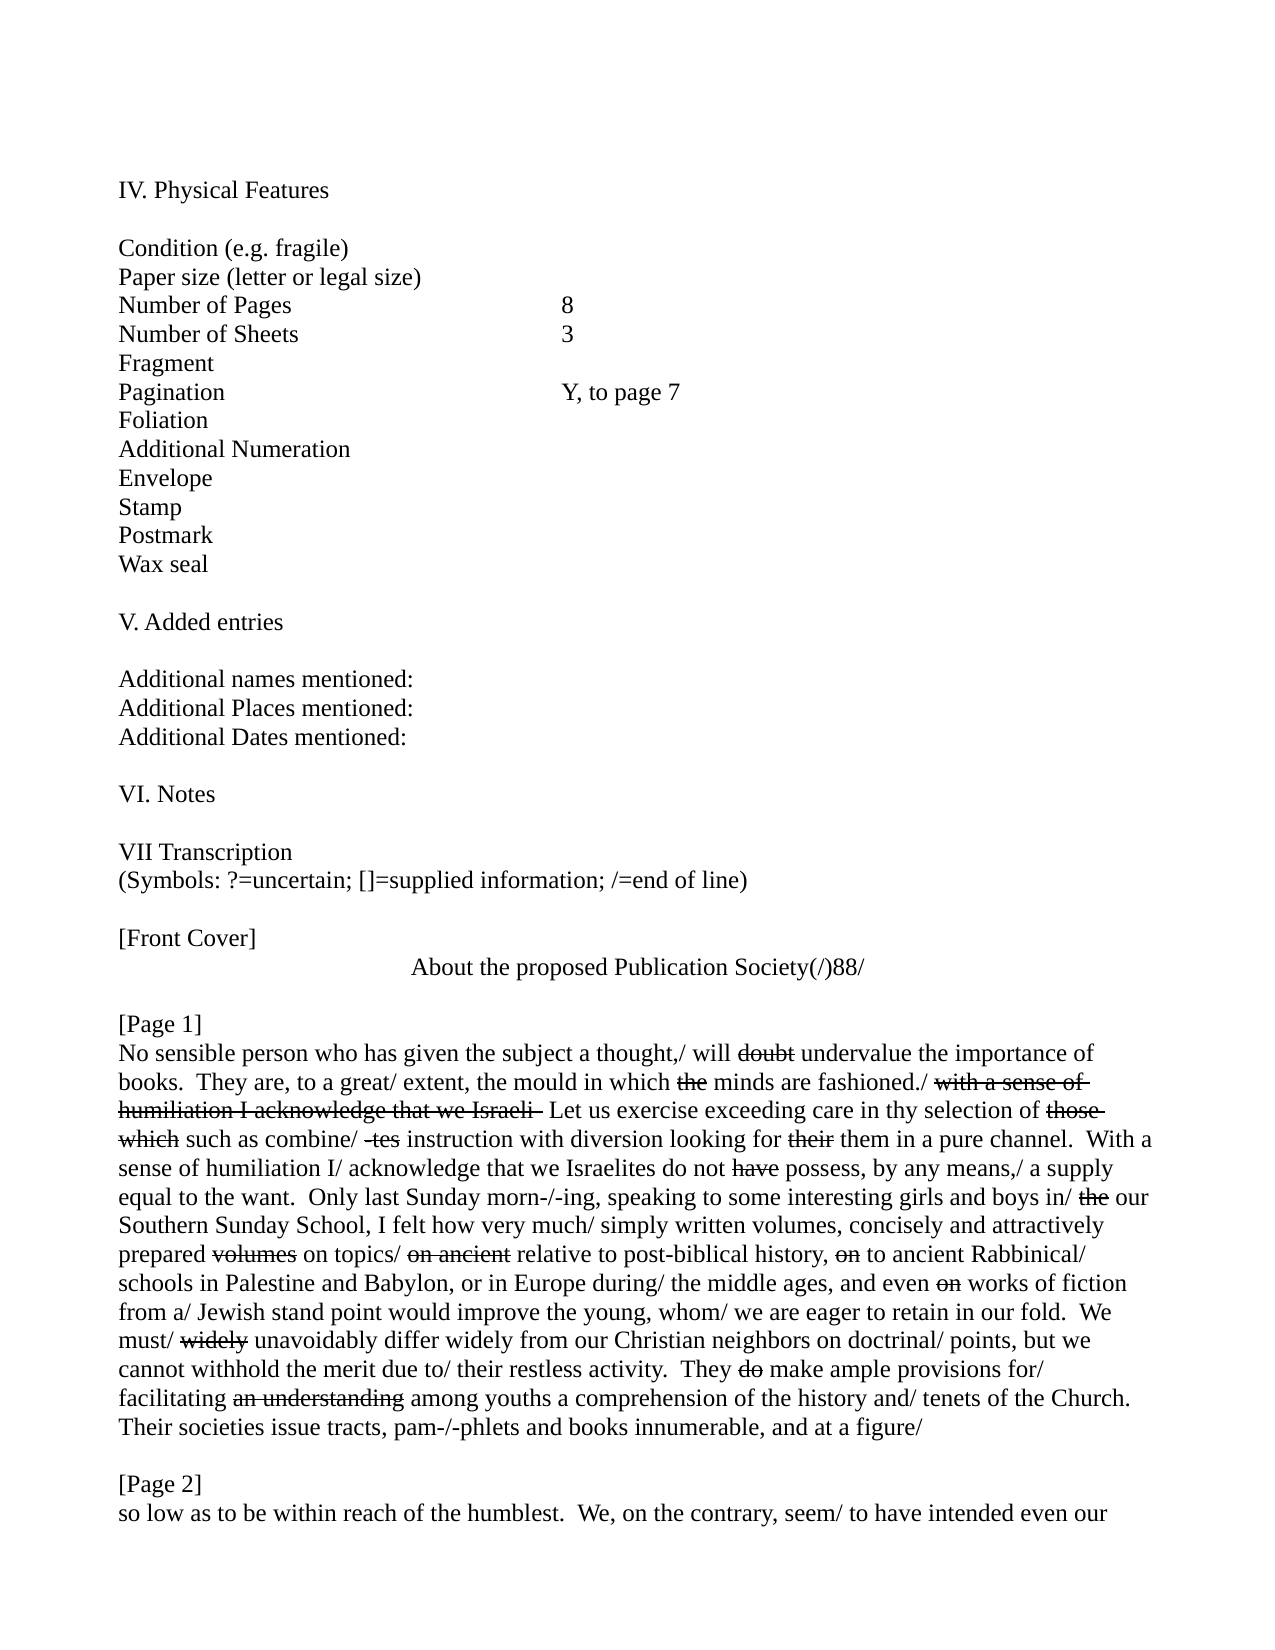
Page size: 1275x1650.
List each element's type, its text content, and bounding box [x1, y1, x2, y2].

text VI. Notes [118, 779, 1157, 808]
text Condition (e.g. fragile) [118, 233, 1157, 262]
text Envelope [118, 463, 1157, 492]
text About the proposed Publication Society(/)88/ [118, 952, 1157, 981]
text VII Transcription [118, 837, 1157, 866]
text Additional Numeration [118, 434, 1157, 463]
text Additional Places mentioned: [118, 693, 1157, 722]
text Fragment [118, 348, 1157, 377]
text [Page 1] [118, 1009, 1157, 1038]
text Pagination Y, to page 7 [118, 377, 1157, 406]
text Stamp [118, 492, 1157, 521]
text Number of Sheets 3 [118, 319, 1157, 348]
text Additional Dates mentioned: [118, 722, 1157, 751]
text Wax seal [118, 549, 1157, 578]
text Foliation [118, 406, 1157, 434]
text V. Added entries [118, 607, 1157, 636]
text Additional names mentioned: [118, 664, 1157, 693]
text Postma rk [118, 521, 1157, 549]
text so low as to be within reach of the humblest. We, on the contrary, seem/ to have intended even our [118, 1498, 1157, 1527]
text [Front Cover] [118, 923, 1157, 952]
text [Page 2] [118, 1469, 1157, 1498]
text Paper size (letter or legal size) [118, 262, 1157, 291]
text IV. Physical Features [118, 176, 1157, 204]
text (Symbols: ?=uncertain; []=supplied information; /=end of line) [118, 866, 1157, 894]
text Number of Pages 8 [118, 291, 1157, 319]
text No sensible person who has given the subject a thought,/ will doubt undervalue the importance of books. They are, to a great/ extent, the mould in which the minds are fashioned./ with a sense of humiliation I acknowledge that we Israeli- Let us exercise exceeding care in thy selection of those which such as combine/ -tes instruction with diversion looking for their them in a pure channel. With a sense of humiliation I/ acknowledge that we Israelites do not have possess, by any means,/ a supply equal to the want. Only last Sunday morn-/-ing, speaking to some interesting girls and boys in/ the our Southern Sunday School, I felt how very much/ simply written volumes, concisely and attractively prepared volumes on topics/ on ancient relative to post-biblical history, on to ancient Rabbinical/ schools in Palestine and Babylon, or in Europe during/ the middle ages, and even on works of fiction from a/ Jewish stand point would improve the young, whom/ we are eager to retain in our fold. We must/ widely unavoidably differ widely from our Christian neighbors on doctrinal/ points, but we cannot withhold the merit due to/ their restless activity. They do make ample provisions for/ facilitating an understanding among youths a comprehension of the history and/ tenets of the Church. Their societies issue tracts, pam-/-phlets and books innumerable, and at a figure/ [118, 1038, 1157, 1441]
